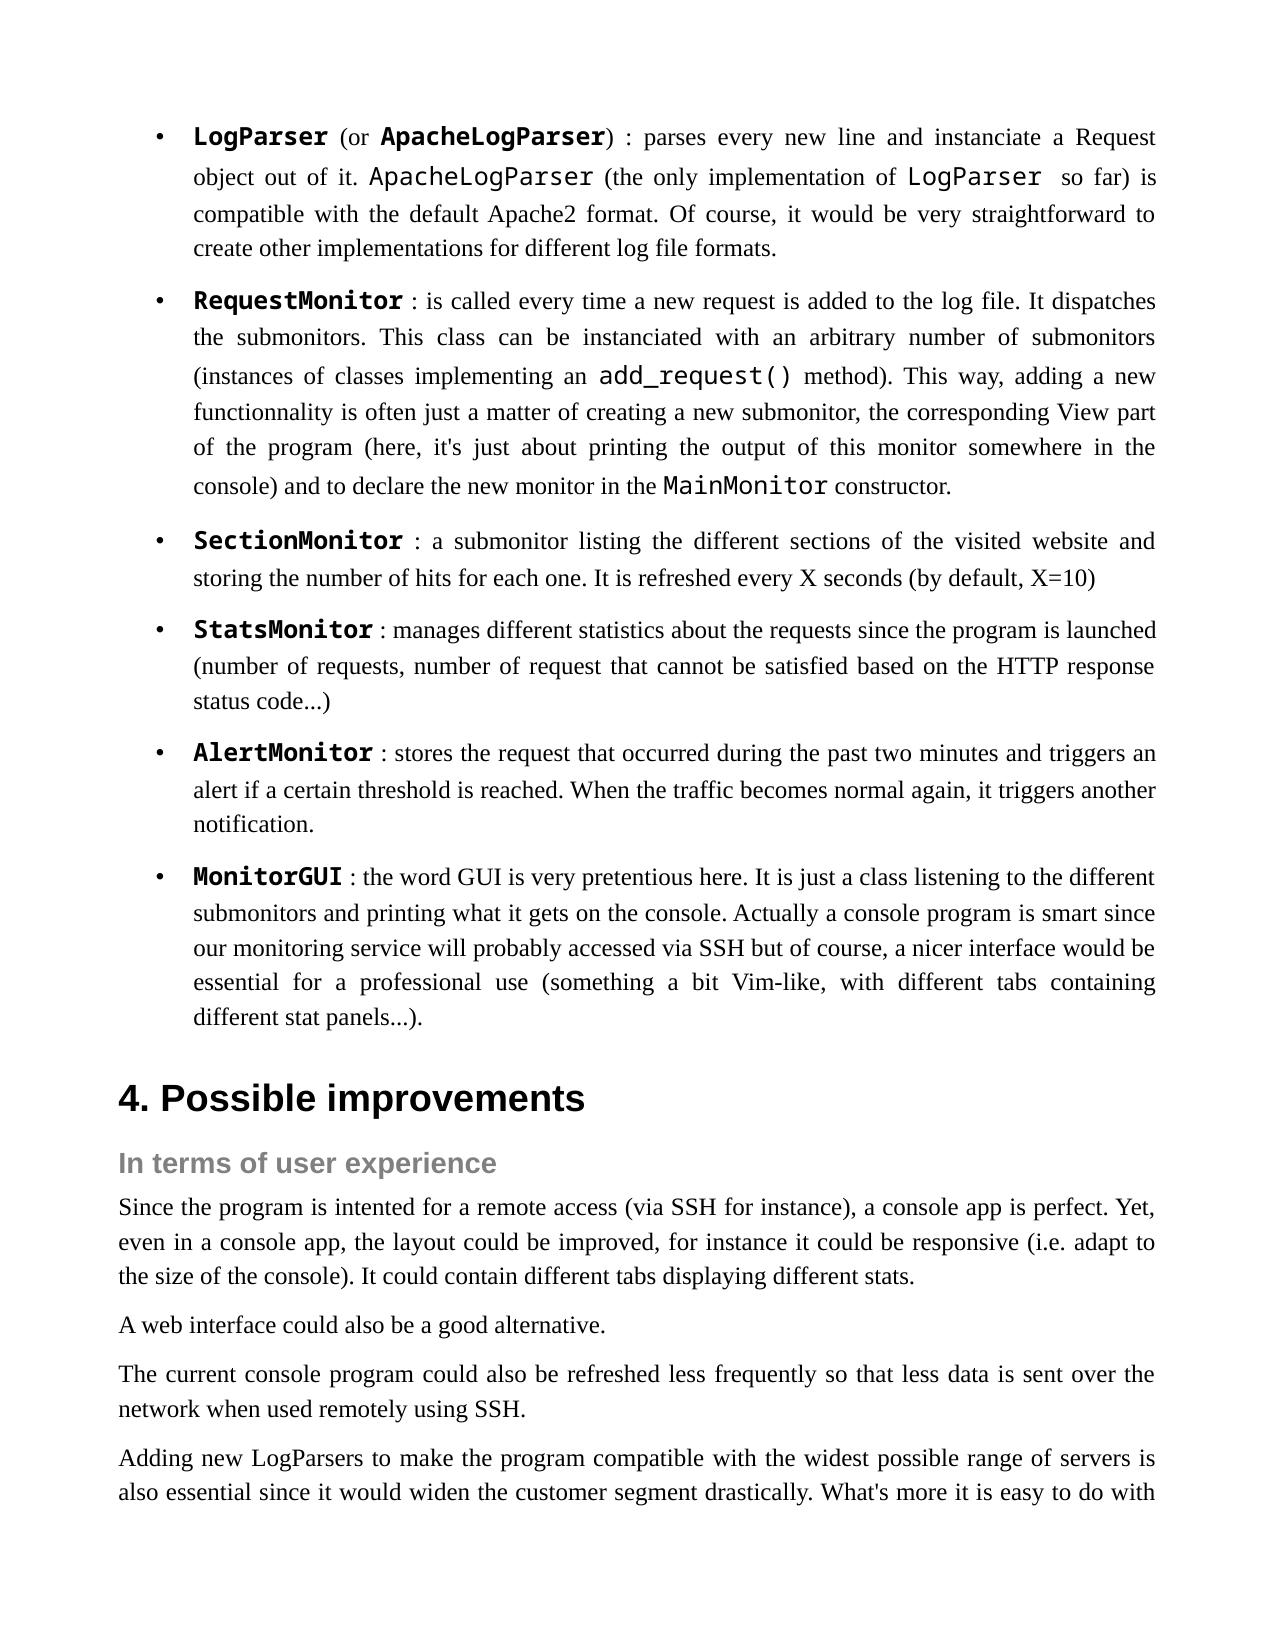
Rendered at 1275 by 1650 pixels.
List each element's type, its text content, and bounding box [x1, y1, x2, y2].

subtitle 4. Possible improvements [118, 1076, 1157, 1119]
list StatsMonitor : manages different statistics about the requests since the program is launched (number of requests, number of request that cannot be satisfied based on the HTTP response status code...) [156, 612, 1157, 715]
list SectionMonitor : a submonitor listing the different sections of the visited website and storing the number of hits for each one. It is refreshed every X seconds (by default, X=10) [156, 523, 1157, 591]
list AlertMonitor : stores the request that occurred during the past two minutes and triggers an alert if a certain threshold is reached. When the traffic becomes normal again, it triggers another notification. [156, 735, 1157, 838]
list LogParser (or ApacheLogParser) : parses every new line and instanciate a Request object out of it. ApacheLogParser (the only implementation of LogParser so far) is compatible with the default Apache2 format. Of course, it would be very straightforward to create other implementations for different log file formats. [156, 118, 1157, 262]
text Since the program is intented for a remote access (via SSH for instance), a console app is perfect. Yet, even in a console app, the layout could be improved, for instance it could be responsive (i.e. adapt to the size of the console). It could contain different tabs displaying different stats. [118, 1192, 1157, 1290]
text The current console program could also be refreshed less frequently so that less data is sent over the network when used remotely using SSH. [118, 1359, 1157, 1423]
list MonitorGUI : the word GUI is very pretentious here. It is just a class listening to the different submonitors and printing what it gets on the console. Actually a console program is smart since our monitoring service will probably accessed via SSH but of course, a nicer interface would be essential for a professional use (something a bit Vim-like, with different tabs containing different stat panels...). [156, 858, 1157, 1030]
subtitle In terms of user experience [118, 1146, 1157, 1180]
list RequestMonitor : is called every time a new request is added to the log file. It dispatches the submonitors. This class can be instanciated with an arbitrary number of submonitors (instances of classes implementing an add_request() method). This way, adding a new functionnality is often just a matter of creating a new submonitor, the corresponding View part of the program (here, it's just about printing the output of this monitor somewhere in the console) and to declare the new monitor in the MainMonitor constructor. [156, 282, 1157, 501]
text A web interface could also be a good alternative. [118, 1310, 1157, 1339]
text Adding new LogParsers to make the program compatible with the widest possible range of servers is also essential since it would widen the customer segment drastically. What's more it is easy to do with [118, 1443, 1157, 1506]
